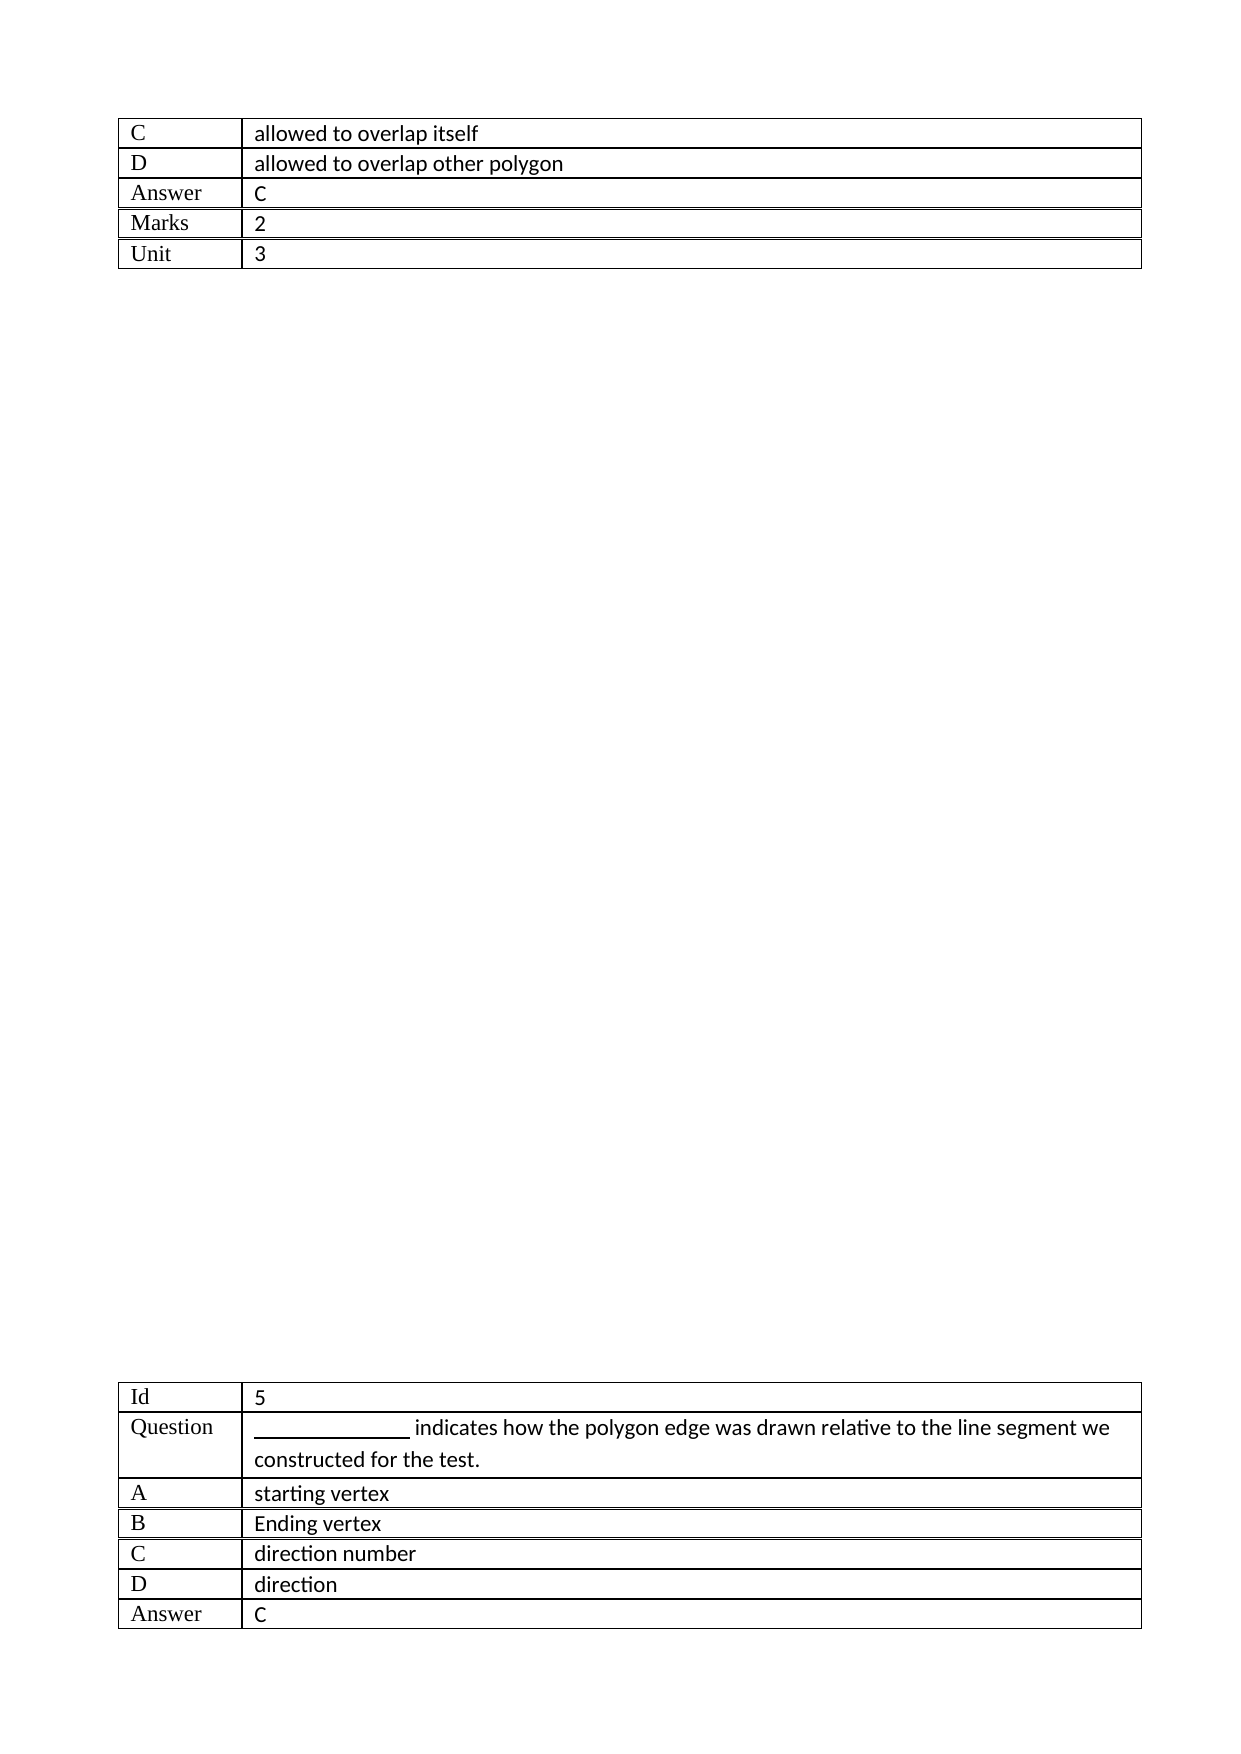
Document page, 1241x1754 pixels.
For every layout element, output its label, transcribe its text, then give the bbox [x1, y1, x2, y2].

table_cell A [119, 1479, 241, 1507]
table_header 5 [243, 1383, 1141, 1411]
table_cell direction number [243, 1540, 1141, 1568]
table_cell Question [119, 1413, 241, 1477]
table_cell indicates how the polygon edge was drawn relative to the line segment we constructed for the test. [243, 1413, 1141, 1477]
table_cell starting vertex [243, 1479, 1141, 1507]
table_cell Unit [119, 240, 241, 268]
table_cell Answer [119, 1600, 241, 1628]
table_cell C [243, 1600, 1141, 1628]
table_cell allowed to overlap other polygon [243, 149, 1141, 177]
table_cell D [119, 149, 241, 177]
table_cell direction [243, 1570, 1141, 1598]
table_cell C [119, 1540, 241, 1568]
table_cell allowed to overlap itself [243, 119, 1141, 147]
table_cell 2 [243, 210, 1141, 237]
table_cell Marks [119, 210, 241, 237]
table_cell D [119, 1570, 241, 1598]
table_cell Answer [119, 179, 241, 207]
table_cell B [119, 1510, 241, 1537]
table_cell Ending vertex [243, 1510, 1141, 1537]
table_cell 3 [243, 240, 1141, 268]
table_cell C [119, 119, 241, 147]
table_header Id [119, 1383, 241, 1411]
table_cell C [243, 179, 1141, 207]
